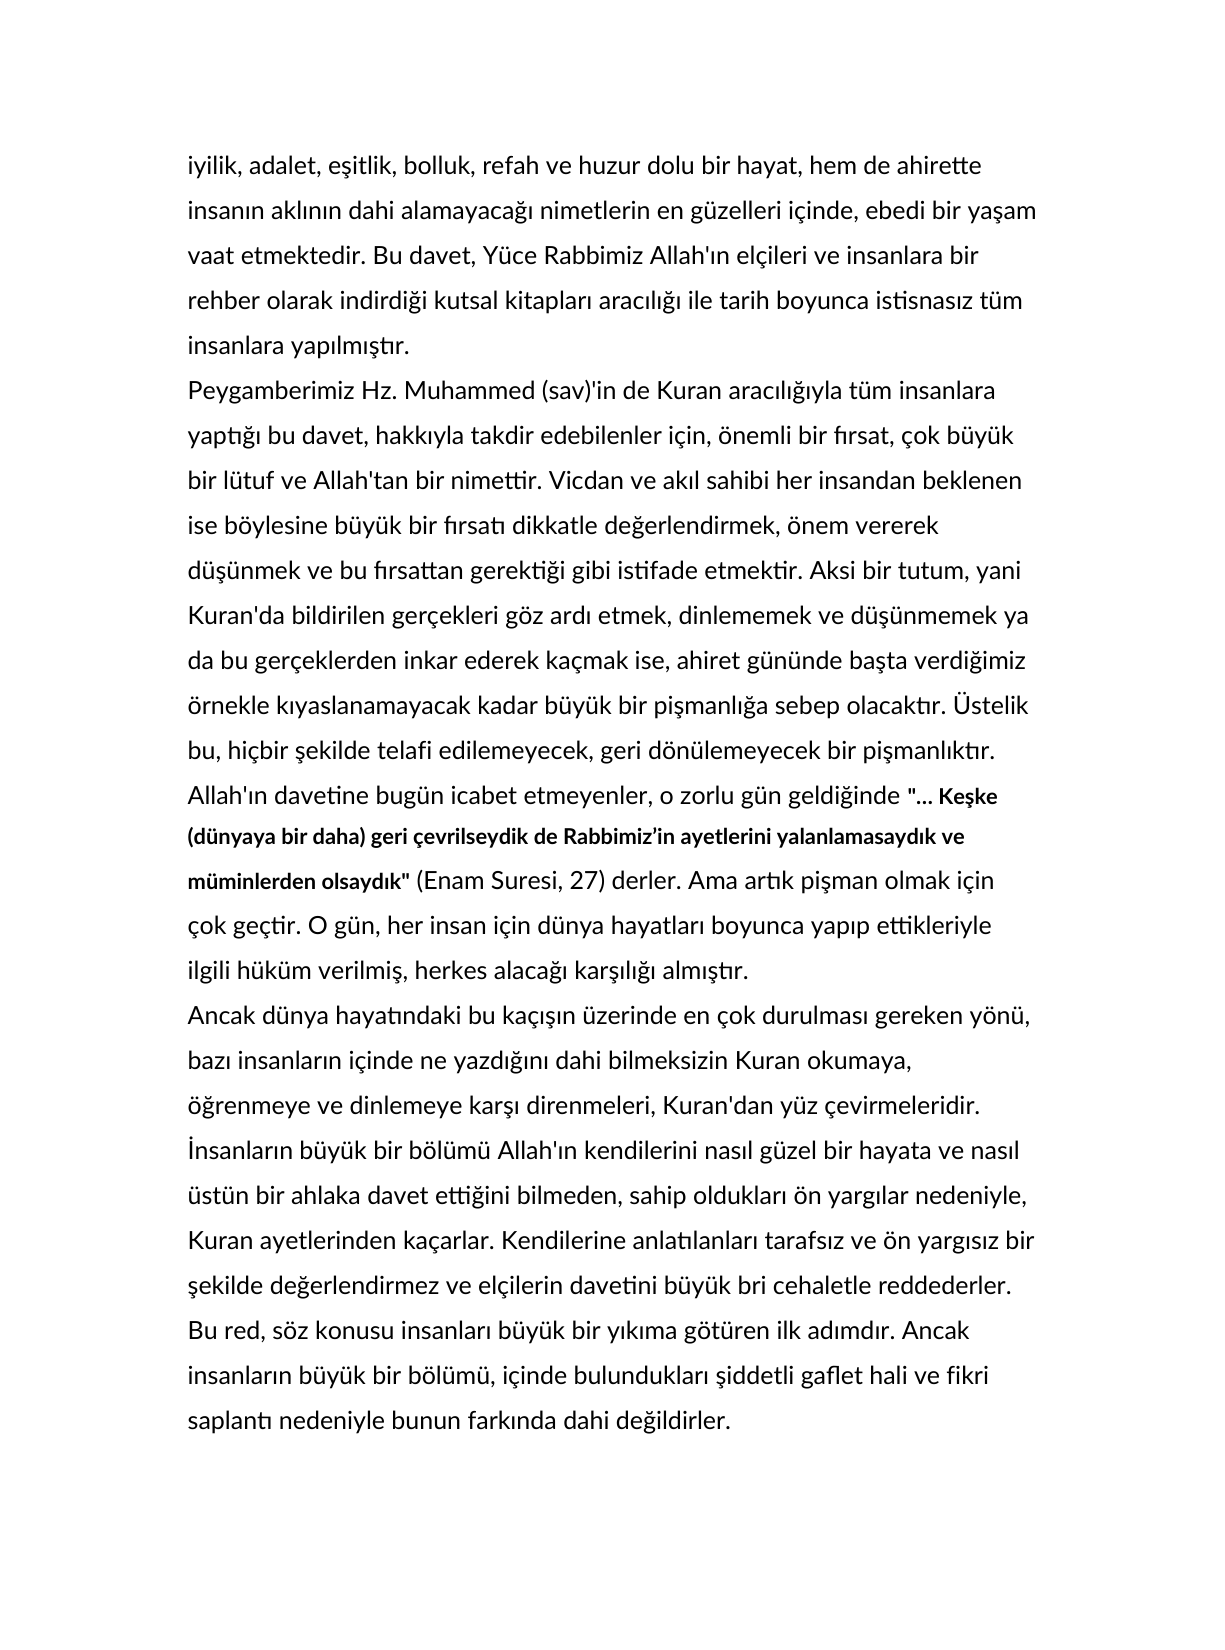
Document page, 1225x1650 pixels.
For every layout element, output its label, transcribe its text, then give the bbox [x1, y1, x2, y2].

text iyilik, adalet, eşitlik, bolluk, refah ve huzur dolu bir hayat, hem de ahirette insanın aklının dahi alamayacağı nimetlerin en güzelleri içinde, ebedi bir yaşam vaat etmektedir. Bu davet, Yüce Rabbimiz Allah'ın elçileri ve insanlara bir rehber olarak indirdiği kutsal kitapları aracılığı ile tarih boyunca istisnasız tüm insanlara yapılmıştır. [187, 150, 1037, 360]
text Peygamberimiz Hz. Muhammed (sav)'in de Kuran aracılığıyla tüm insanlara yaptığı bu davet, hakkıyla takdir edebilenler için, önemli bir fırsat, çok büyük bir lütuf ve Allah'tan bir nimettir. Vicdan ve akıl sahibi her insandan beklenen ise böylesine büyük bir fırsatı dikkatle değerlendirmek, önem vererek düşünmek ve bu fırsattan gerektiği gibi istifade etmektir. Aksi bir tutum, yani Kuran'da bildirilen gerçekleri göz ardı etmek, dinlememek ve düşünmemek ya da bu gerçeklerden inkar ederek kaçmak ise, ahiret gününde başta verdiğimiz örnekle kıyaslanamayacak kadar büyük bir pişmanlığa sebep olacaktır. Üstelik bu, hiçbir şekilde telafi edilemeyecek, geri dönülemeyecek bir pişmanlıktır. [187, 375, 1037, 765]
text Allah'ın davetine bugün icabet etmeyenler, o zorlu gün geldiğinde "… Keşke (dünyaya bir daha) geri çevrilseydik de Rabbimiz’in ayetlerini yalanlamasaydık ve müminlerden olsaydık" (Enam Suresi, 27) derler. Ama artık pişman olmak için çok geçtir. O gün, her insan için dünya hayatları boyunca yapıp ettikleriyle ilgili hüküm verilmiş, herkes alacağı karşılığı almıştır. [187, 780, 1037, 984]
text Ancak dünya hayatındaki bu kaçışın üzerinde en çok durulması gereken yönü, bazı insanların içinde ne yazdığını dahi bilmeksizin Kuran okumaya, öğrenmeye ve dinlemeye karşı direnmeleri, Kuran'dan yüz çevirmeleridir. İnsanların büyük bir bölümü Allah'ın kendilerini nasıl güzel bir hayata ve nasıl üstün bir ahlaka davet ettiğini bilmeden, sahip oldukları ön yargılar nedeniyle, Kuran ayetlerinden kaçarlar. Kendilerine anlatılanları tarafsız ve ön yargısız bir şekilde değerlendirmez ve elçilerin davetini büyük bri cehaletle reddederler. Bu red, söz konusu insanları büyük bir yıkıma götüren ilk adımdır. Ancak insanların büyük bir bölümü, içinde bulundukları şiddetli gaflet hali ve fikri saplantı nedeniyle bunun farkında dahi değildirler. [187, 999, 1037, 1434]
